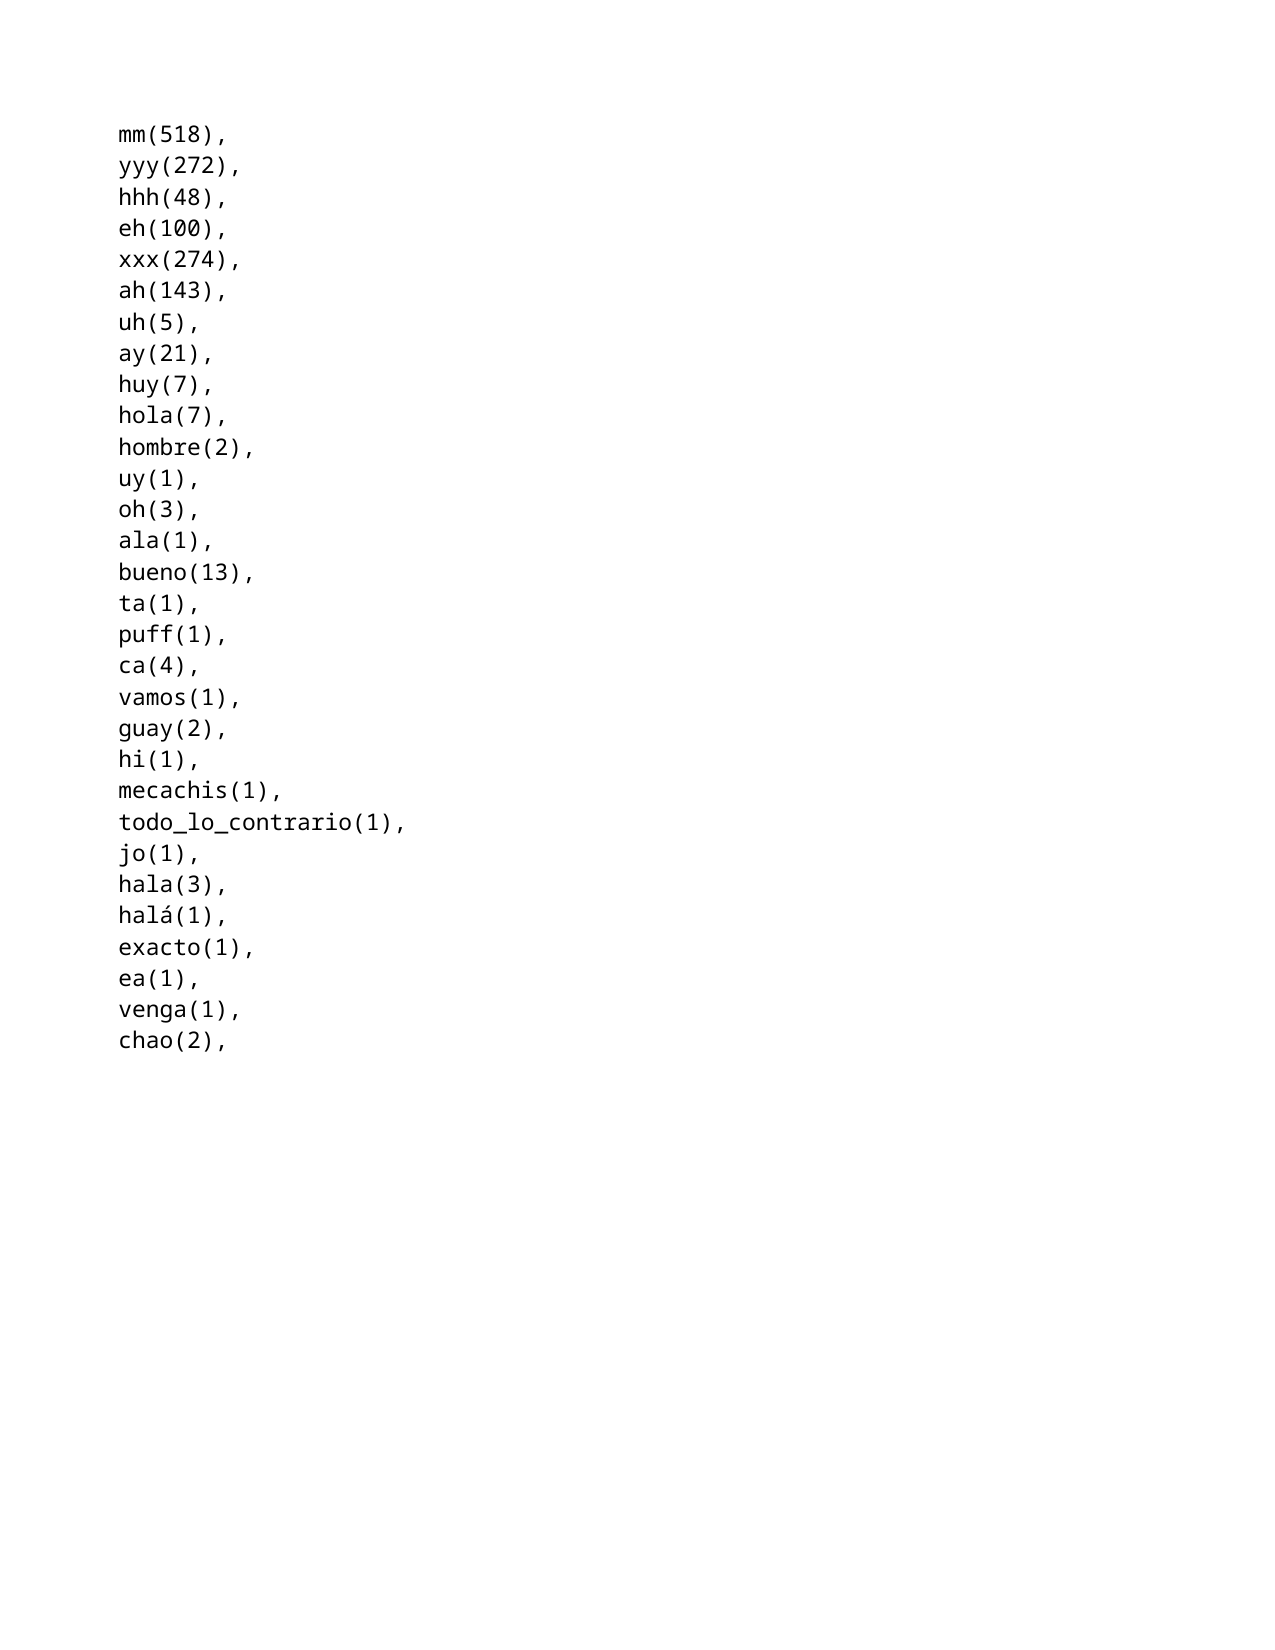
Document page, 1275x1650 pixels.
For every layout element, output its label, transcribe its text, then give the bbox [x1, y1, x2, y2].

text guay(2), [118, 712, 1157, 743]
text vamos(1), [118, 681, 1157, 712]
text ala(1), [118, 524, 1157, 556]
text uh(5), [118, 306, 1157, 337]
text yyy(272), [118, 149, 1157, 181]
text puff(1), [118, 618, 1157, 649]
text huy(7), [118, 368, 1157, 399]
text hala(3), [118, 868, 1157, 899]
text eh(100), [118, 212, 1157, 243]
text hi(1), [118, 743, 1157, 774]
text xxx(274), [118, 243, 1157, 274]
text ca(4), [118, 649, 1157, 681]
text chao(2), [118, 1024, 1157, 1056]
text venga(1), [118, 993, 1157, 1024]
text ay(21), [118, 337, 1157, 368]
text jo(1), [118, 837, 1157, 868]
text todo_lo_contrario(1), [118, 806, 1157, 837]
text halá(1), [118, 899, 1157, 931]
text bueno(13), [118, 556, 1157, 587]
text hhh(48), [118, 181, 1157, 212]
text hombre(2), [118, 431, 1157, 462]
text mecachis(1), [118, 774, 1157, 806]
text oh(3), [118, 493, 1157, 524]
text mm(518), [118, 118, 1157, 149]
text ea(1), [118, 962, 1157, 993]
text exacto(1), [118, 931, 1157, 962]
text ah(143), [118, 274, 1157, 306]
text uy(1), [118, 462, 1157, 493]
text hola(7), [118, 399, 1157, 431]
text ta(1), [118, 587, 1157, 618]
